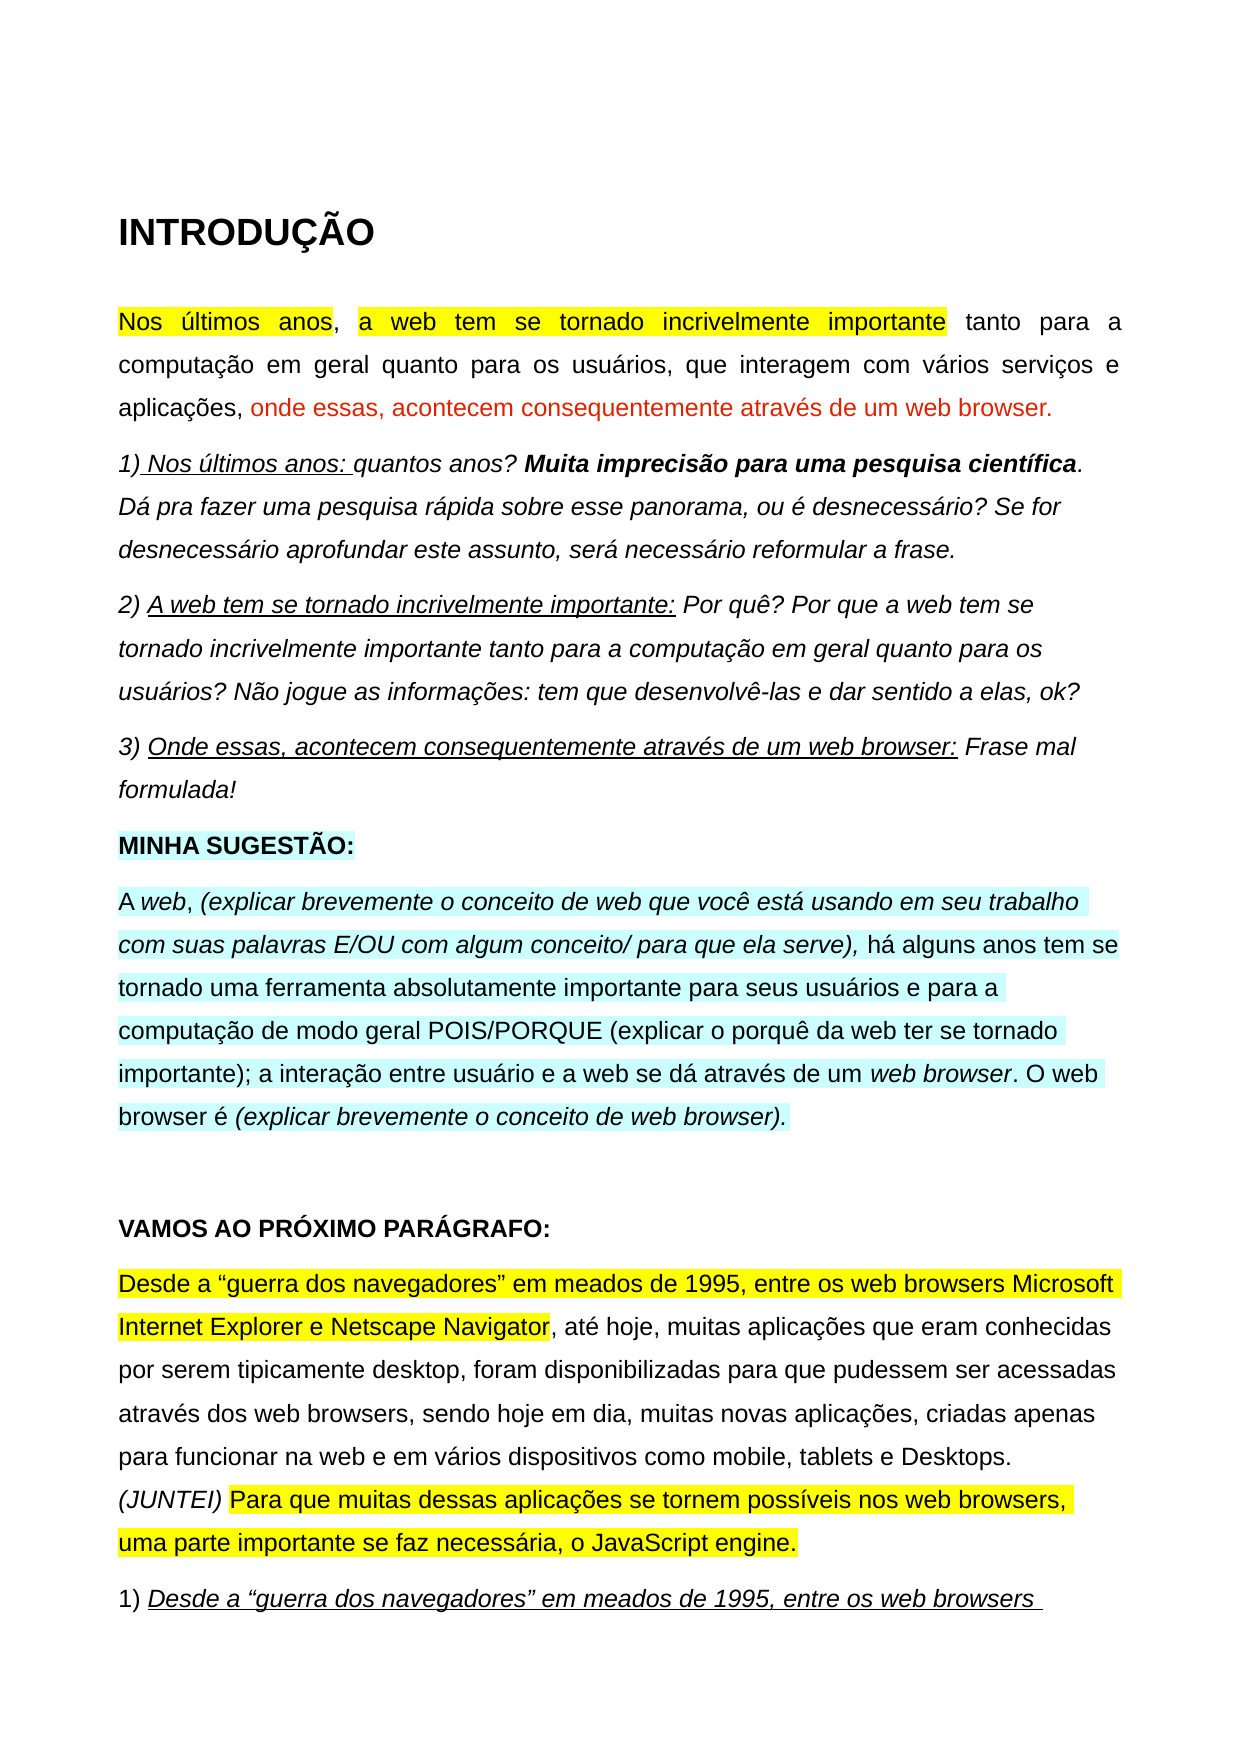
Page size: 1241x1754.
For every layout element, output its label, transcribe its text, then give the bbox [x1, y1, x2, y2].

text VAMOS AO PRÓXIMO PARÁGRAFO: [118, 1214, 1122, 1242]
text Nos últimos anos, a web tem se tornado incrivelmente importante tanto para a computação em geral quanto para os usuários, que interagem com vários serviços e aplicações, onde essas, acontecem consequentemente através de um web browser. [118, 307, 1122, 422]
text A web, (explicar brevemente o conceito de web que você está usando em seu trabalho com suas palavras E/OU com algum conceito/ para que ela serve), há alguns anos tem se tornado uma ferramenta absolutamente importante para seus usuários e para a computação de modo geral POIS/PORQUE (explicar o porquê da web ter se tornado importante); a interação entre usuário e a web se dá através de um web browser. O web browser é (explicar brevemente o conceito de web browser). [118, 887, 1122, 1131]
text 3) Onde essas, acontecem consequentemente através de um web browser: Frase mal formulada! [118, 732, 1122, 804]
text 1) Nos últimos anos: quantos anos? Muita imprecisão para uma pesquisa científica. Dá pra fazer uma pesquisa rápida sobre esse panorama, ou é desnecessário? Se for desnecessário aprofundar este assunto, será necessário reformular a frase. [118, 449, 1122, 564]
text 1) Desde a “guerra dos navegadores” em meados de 1995, entre os web browsers [118, 1584, 1122, 1612]
subtitle INTRODUÇÃO [118, 209, 1122, 253]
text Desde a “guerra dos navegadores” em meados de 1995, entre os web browsers Microsoft Internet Explorer e Netscape Navigator, até hoje, muitas aplicações que eram conhecidas por serem tipicamente desktop, foram disponibilizadas para que pudessem ser acessadas através dos web browsers, sendo hoje em dia, muitas novas aplicações, criadas apenas para funcionar na web e em vários dispositivos como mobile, tablets e Desktops. (JUNTEI) Para que muitas dessas aplicações se tornem possíveis nos web browsers, uma parte importante se faz necessária, o JavaScript engine. [118, 1269, 1122, 1557]
text MINHA SUGESTÃO: [118, 831, 1122, 860]
text 2) A web tem se tornado incrivelmente importante: Por quê? Por que a web tem se tornado incrivelmente importante tanto para a computação em geral quanto para os usuários? Não jogue as informações: tem que desenvolvê-las e dar sentido a elas, ok? [118, 591, 1122, 706]
